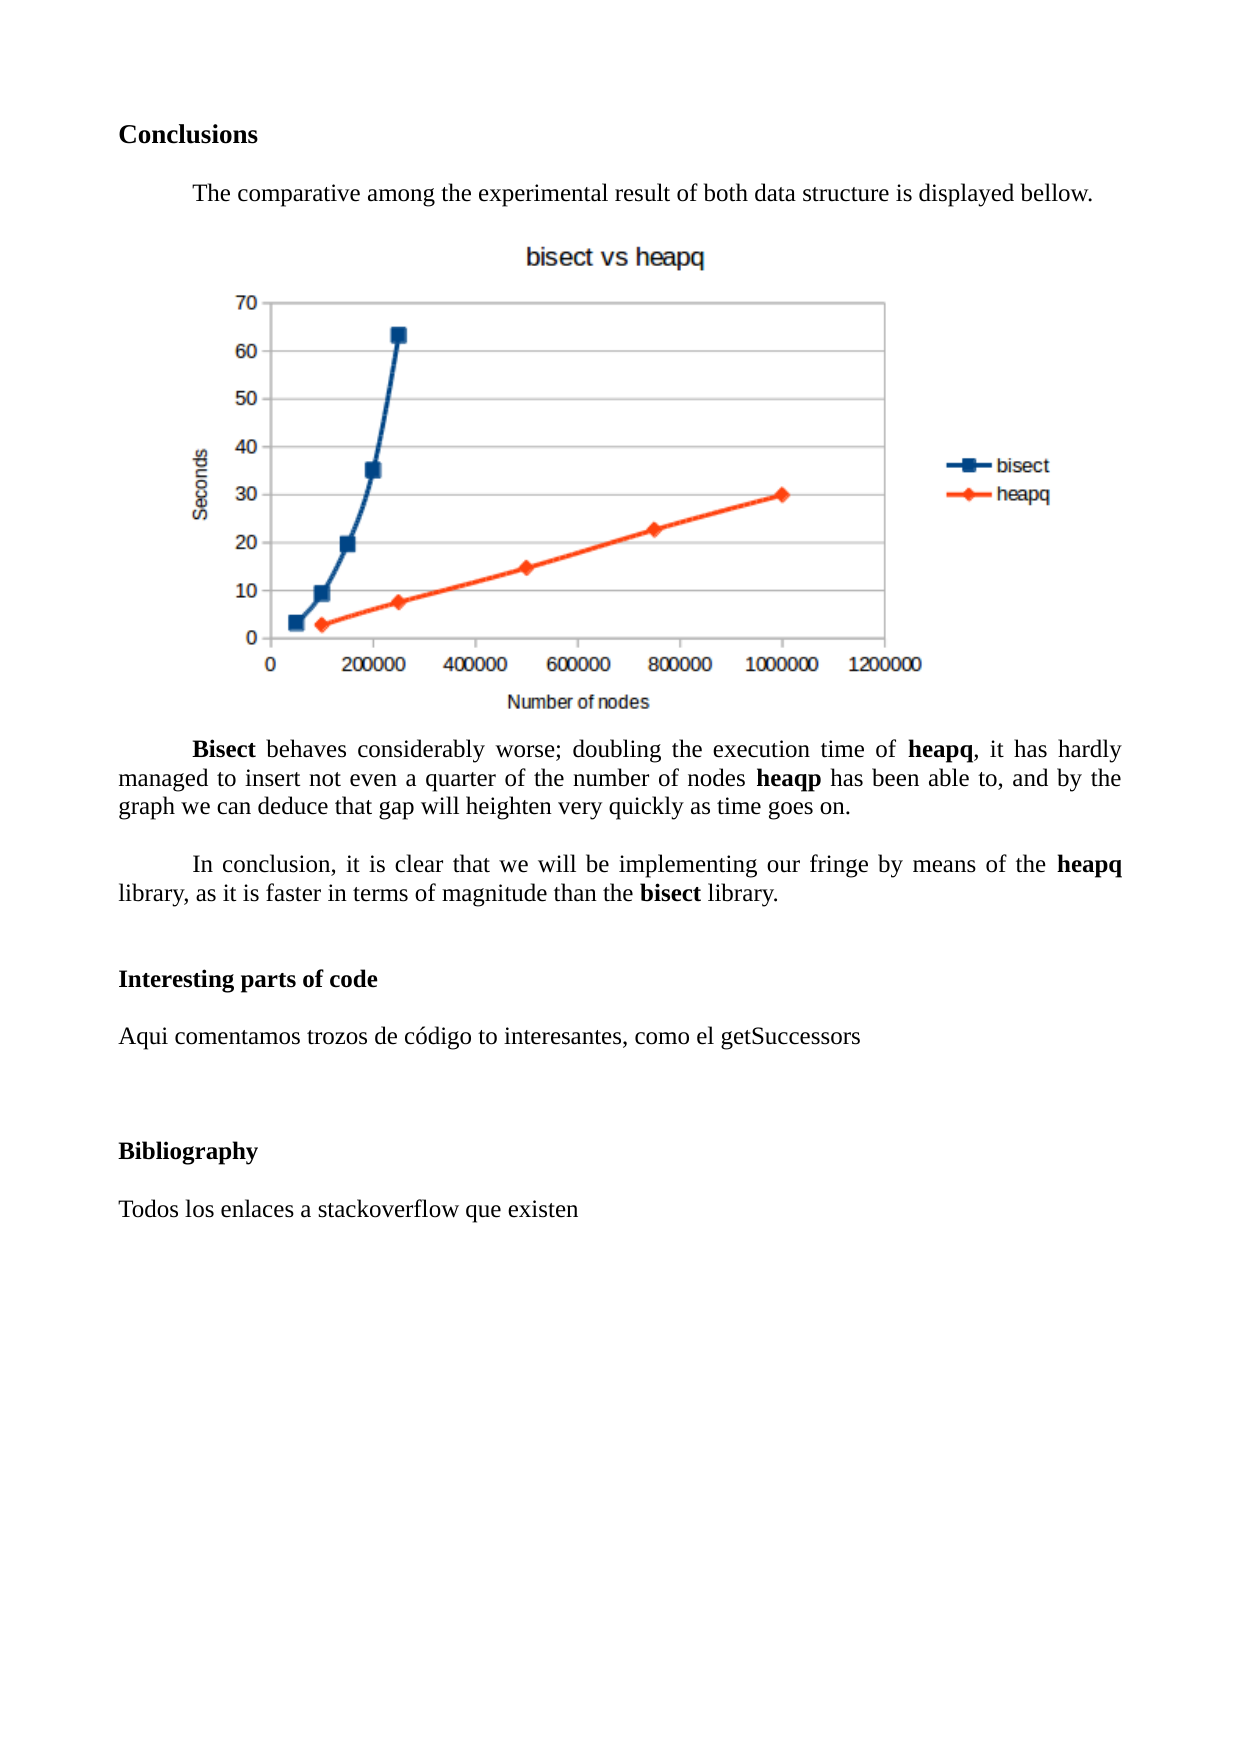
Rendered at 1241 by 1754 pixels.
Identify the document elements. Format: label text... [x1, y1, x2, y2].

text Bisect behaves considerably worse; doubling the execution time of heapq, it has hardly managed to insert not even a quarter of the number of nodes heaqp has been able to, and by the graph we can deduce that gap will heighten very quickly as time goes on. [118, 207, 1122, 820]
picture [179, 220, 1061, 734]
text In conclusion, it is clear that we will be implementing our fringe by means of the heapq library, as it is faster in terms of magnitude than the bisect library. [118, 849, 1122, 906]
text Interesting parts of code [118, 964, 1122, 993]
text Aqui comentamos trozos de código to interesantes, como el getSuccessors [118, 1021, 1122, 1050]
text Todos los enlaces a stackoverflow que existen [118, 1194, 1122, 1223]
text The comparative among the experimental result of both data structure is displayed bellow. [118, 178, 1122, 207]
text Bibliography [118, 1136, 1122, 1165]
text Conclusions [118, 118, 1122, 149]
